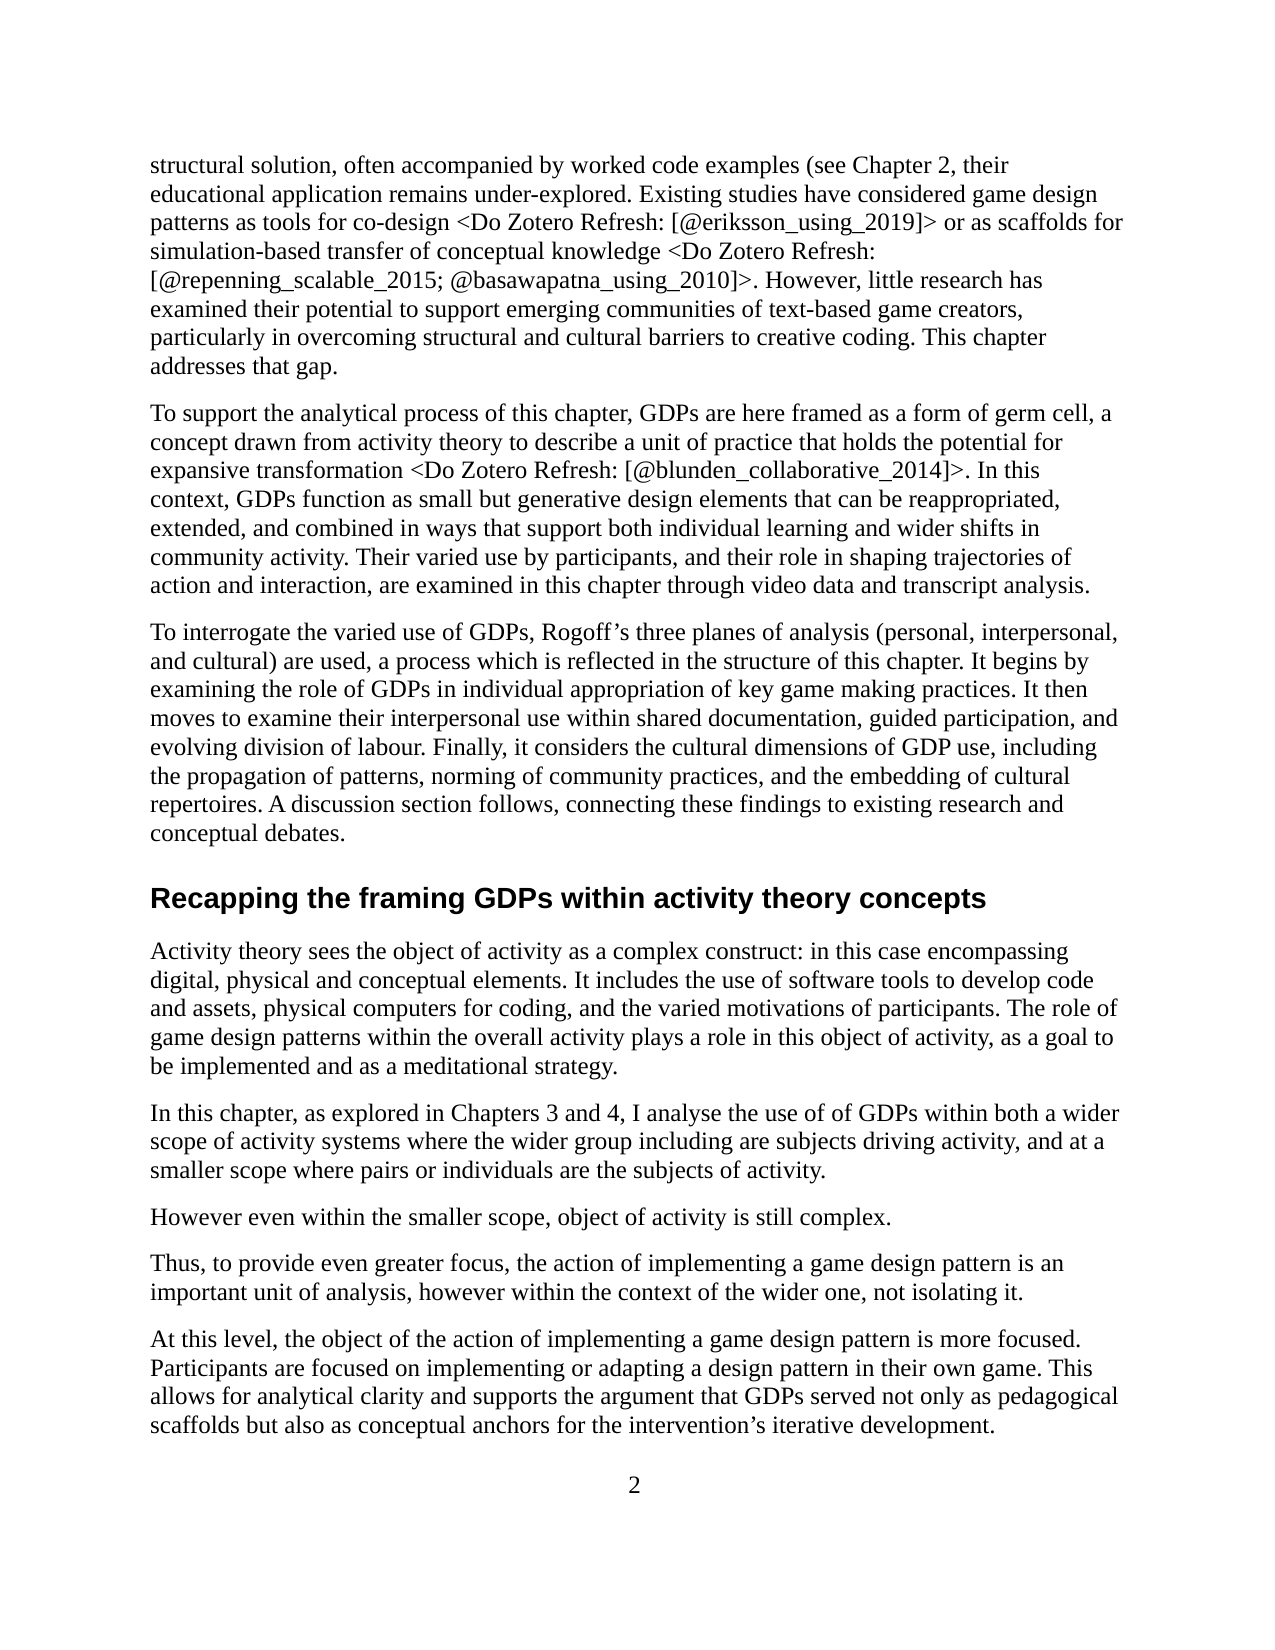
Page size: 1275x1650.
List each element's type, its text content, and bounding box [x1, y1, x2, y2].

text Thus, to provide even greater focus, the action of implementing a game design pattern is an important unit of analysis, however within the context of the wider one, not isolating it. [150, 1248, 1125, 1306]
text To support the analytical process of this chapter, GDPs are here framed as a form of germ cell, a concept drawn from activity theory to describe a unit of practice that holds the potential for expansive transformation <Do Zotero Refresh: [@blunden_collaborative_2014]>. In this context, GDPs function as small but generative design elements that can be reappropriated, extended, and combined in ways that support both individual learning and wider shifts in community activity. Their varied use by participants, and their role in shaping trajectories of action and interaction, are examined in this chapter through video data and transcript analysis. [150, 398, 1125, 599]
text In this chapter, as explored in Chapters 3 and 4, I analyse the use of of GDPs within both a wider scope of activity systems where the wider group including are subjects driving activity, and at a smaller scope where pairs or individuals are the subjects of activity. [150, 1098, 1125, 1184]
text structural solution, often accompanied by worked code examples (see Chapter 2, their educational application remains under-explored. Existing studies have considered game design patterns as tools for co-design <Do Zotero Refresh: [@eriksson_using_2019]> or as scaffolds for simulation-based transfer of conceptual knowledge <Do Zotero Refresh: [@repenning_scalable_2015; @basawapatna_using_2010]>. However, little research has examined their potential to support emerging communities of text-based game creators, particularly in overcoming structural and cultural barriers to creative coding. This chapter addresses that gap. [150, 150, 1125, 380]
text Activity theory sees the object of activity as a complex construct: in this case encompassing digital, physical and conceptual elements. It includes the use of software tools to develop code and assets, physical computers for coding, and the varied motivations of participants. The role of game design patterns within the overall activity plays a role in this object of activity, as a goal to be implemented and as a meditational strategy. [150, 936, 1125, 1080]
subtitle Recapping the framing GDPs within activity theory concepts [150, 881, 1125, 914]
text At this level, the object of the action of implementing a game design pattern is more focused. Participants are focused on implementing or adapting a design pattern in their own game. This allows for analytical clarity and supports the argument that GDPs served not only as pedagogical scaffolds but also as conceptual anchors for the intervention’s iterative development. [150, 1324, 1125, 1439]
text To interrogate the varied use of GDPs, Rogoff’s three planes of analysis (personal, interpersonal, and cultural) are used, a process which is reflected in the structure of this chapter. It begins by examining the role of GDPs in individual appropriation of key game making practices. It then moves to examine their interpersonal use within shared documentation, guided participation, and evolving division of labour. Finally, it considers the cultural dimensions of GDP use, including the propagation of patterns, norming of community practices, and the embedding of cultural repertoires. A discussion section follows, connecting these findings to existing research and conceptual debates. [150, 617, 1125, 847]
text However even within the smaller scope, object of activity is still complex. [150, 1202, 1125, 1231]
